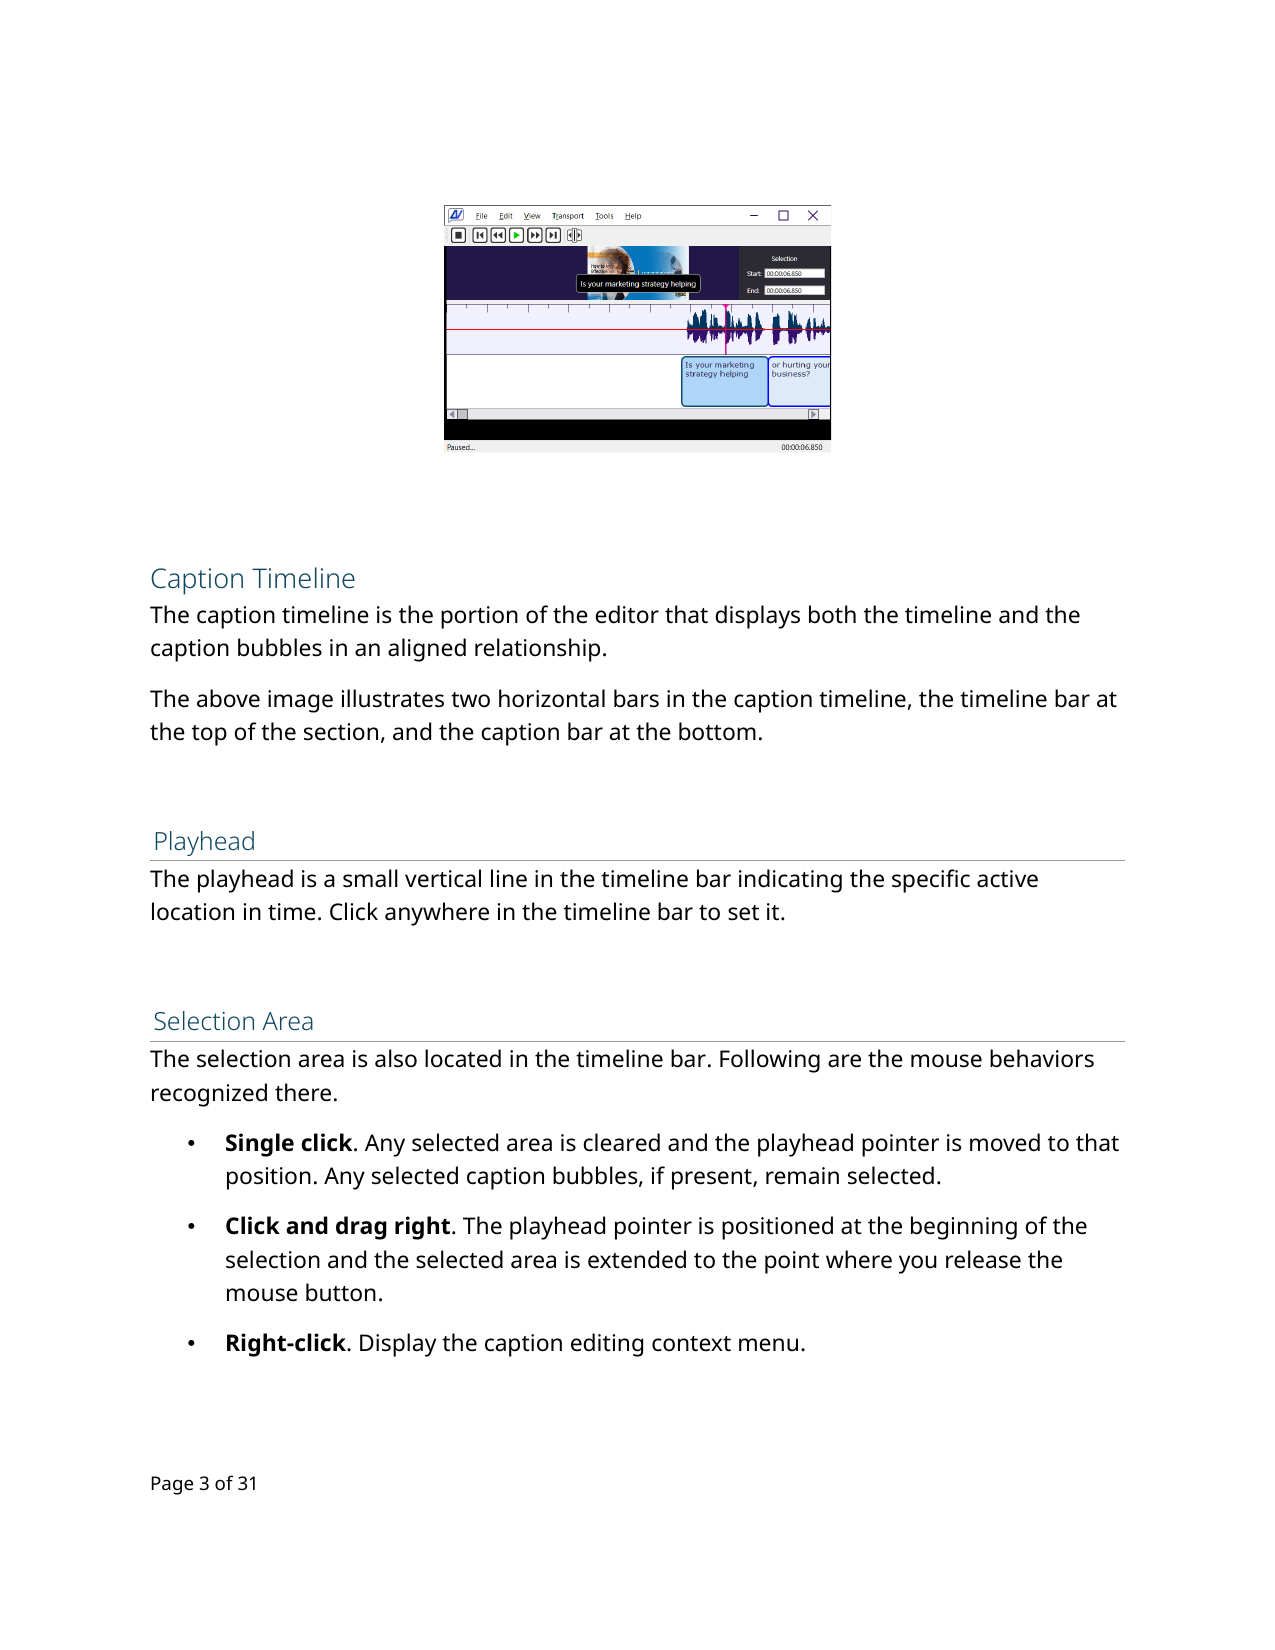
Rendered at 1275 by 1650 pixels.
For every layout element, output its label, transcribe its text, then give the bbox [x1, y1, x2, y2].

text The caption timeline is the portion of the editor that displays both the timeline and the caption bubbles in an aligned relationship. [150, 599, 1125, 664]
picture [444, 205, 832, 453]
list Single click. Any selected area is cleared and the playhead pointer is moved to that position. Any selected caption bubbles, if present, remain selected. [187, 1127, 1125, 1191]
list Right-click. Display the caption editing context menu. [187, 1327, 1125, 1358]
text The selection area is also located in the timeline bar. Following are the mouse behaviors recognized there. [150, 1043, 1125, 1108]
text The above image illustrates two horizontal bars in the caption timeline, the timeline bar at the top of the section, and the caption bar at the bottom. [150, 682, 1125, 747]
subtitle Caption Timeline [150, 559, 1125, 596]
subtitle Selection Area [150, 1001, 1125, 1041]
text The playhead is a small vertical line in the timeline bar indicating the specific active location in time. Click anywhere in the timeline bar to set it. [150, 863, 1125, 927]
list Click and drag right. The playhead pointer is positioned at the beginning of the selection and the selected area is extended to the point where you release the mouse button. [187, 1210, 1125, 1308]
subtitle Playhead [150, 820, 1125, 860]
